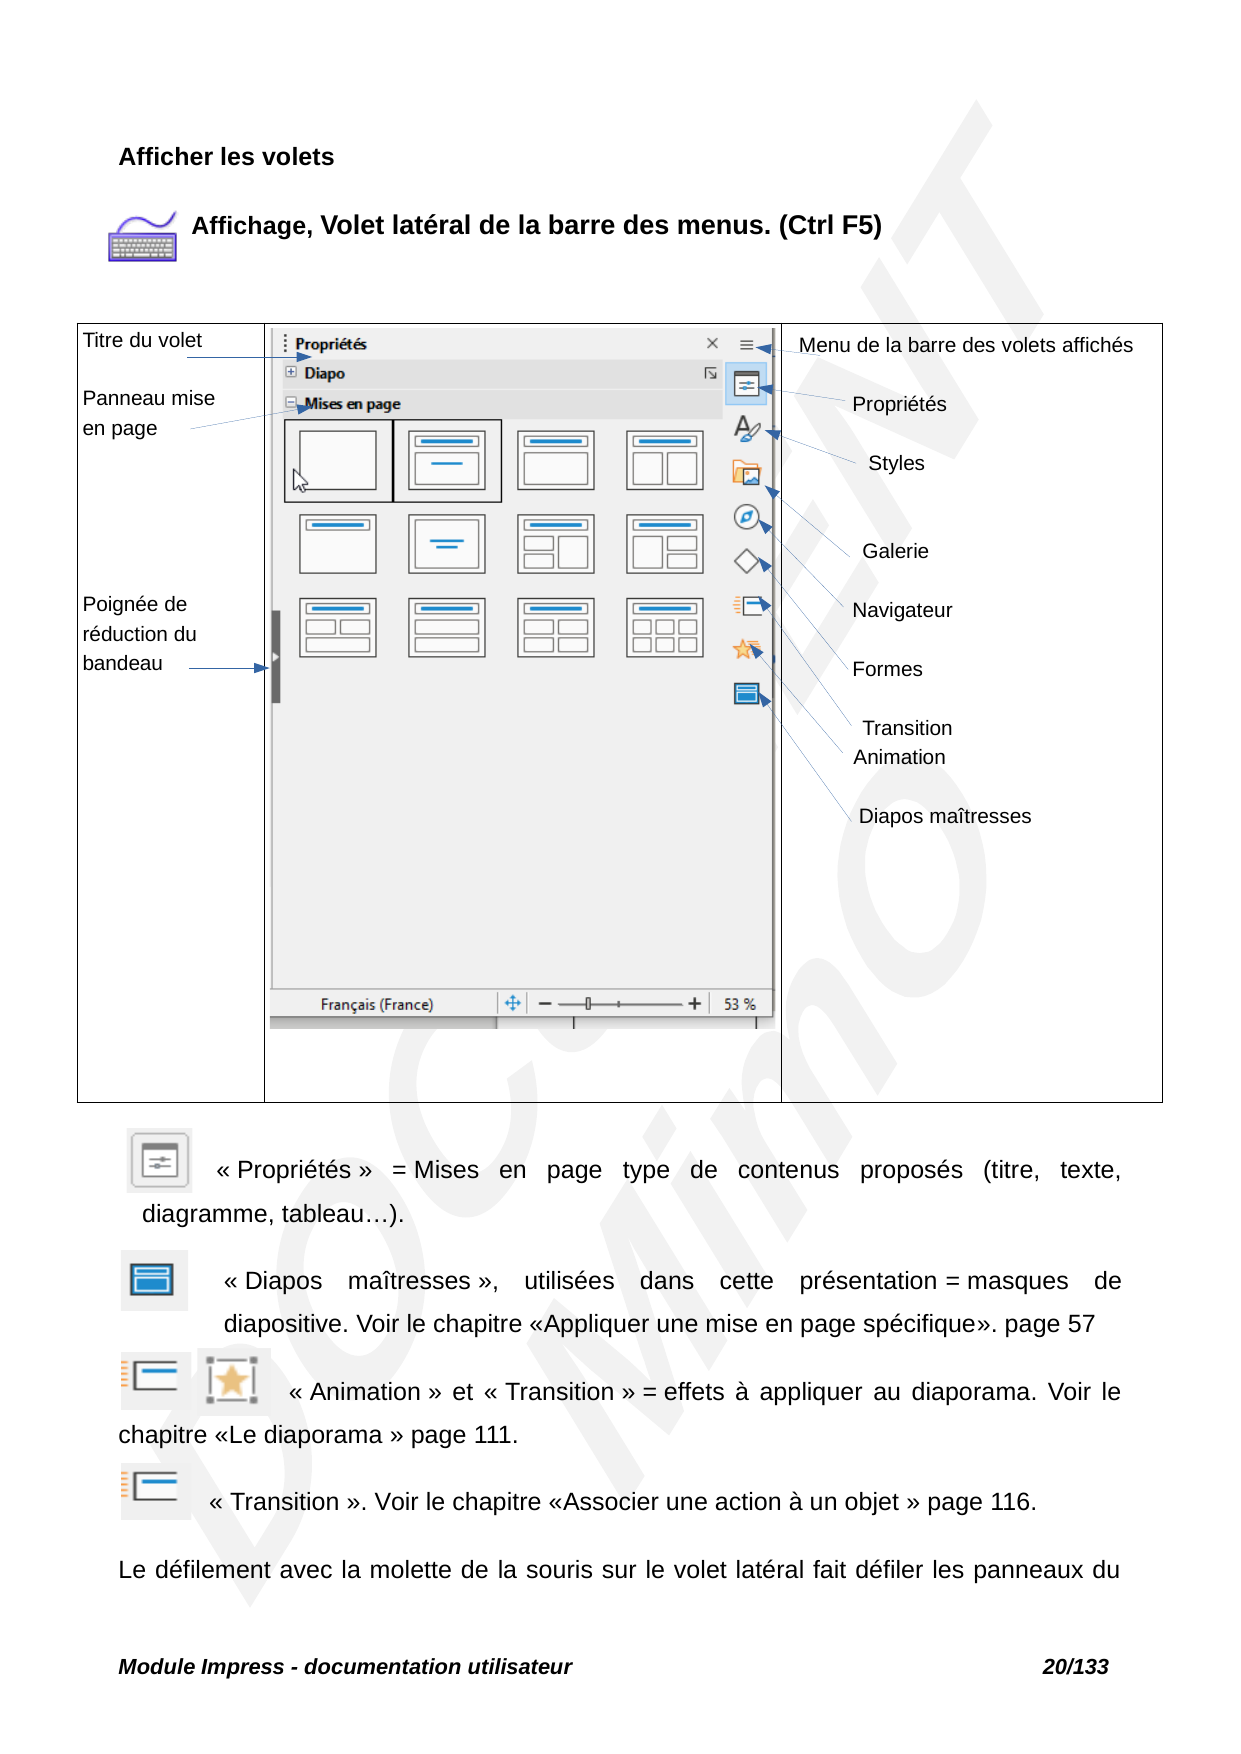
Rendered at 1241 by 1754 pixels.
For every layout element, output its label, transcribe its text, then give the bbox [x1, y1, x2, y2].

table_header [776, 496, 781, 541]
text Afficher les volets [118, 142, 1122, 171]
list « Propriétés » = Mises en page type de contenus proposés (titre, texte, diagramme, tableau…). [118, 1155, 1122, 1228]
table_header [776, 329, 781, 350]
table_header [265, 358, 269, 415]
table_header [776, 437, 781, 498]
table_header [265, 415, 269, 667]
text Le défilement avec la molette de la souris sur le volet latéral fait défiler les panneaux du [118, 1554, 1122, 1583]
list « Diapos maîtresses », utilisées dans cette présentation = masques de diapositive. Voir le chapitre «Appliquer une mise en page spécifique». page 58 [118, 1266, 1122, 1338]
table_header [776, 677, 781, 721]
picture [120, 1250, 189, 1311]
table_header [776, 351, 781, 390]
table_header [265, 669, 781, 1102]
table_header [265, 329, 269, 357]
table_header [265, 324, 781, 328]
table_header Menu de la barre des volets affichés Propriétés Styles Galerie Navigateur Formes Transition Animation Diapos maîtresses [782, 324, 1162, 1102]
text Affichage, Volet latéral de la barre des menus. (Ctrl F5) [180, 209, 1122, 240]
table_header [776, 623, 781, 679]
text « Animation » et « Transition » = effets à appliquer au diaporama. Voir le chapitre «Le diaporama » page 112. [118, 1377, 1122, 1449]
picture [126, 1128, 193, 1193]
table_header [776, 391, 781, 430]
picture [197, 1348, 271, 1416]
picture [104, 200, 180, 276]
picture [121, 1463, 192, 1520]
table_header [776, 539, 781, 584]
table_header [776, 581, 781, 626]
text « Transition ». Voir le chapitre «Associer une action à un objet » page 117. [192, 1487, 1122, 1516]
picture [269, 328, 776, 1029]
table_header Titre du volet Panneau mise en page Poignée de réduction du bandeau [78, 324, 264, 1102]
picture [121, 1352, 192, 1410]
